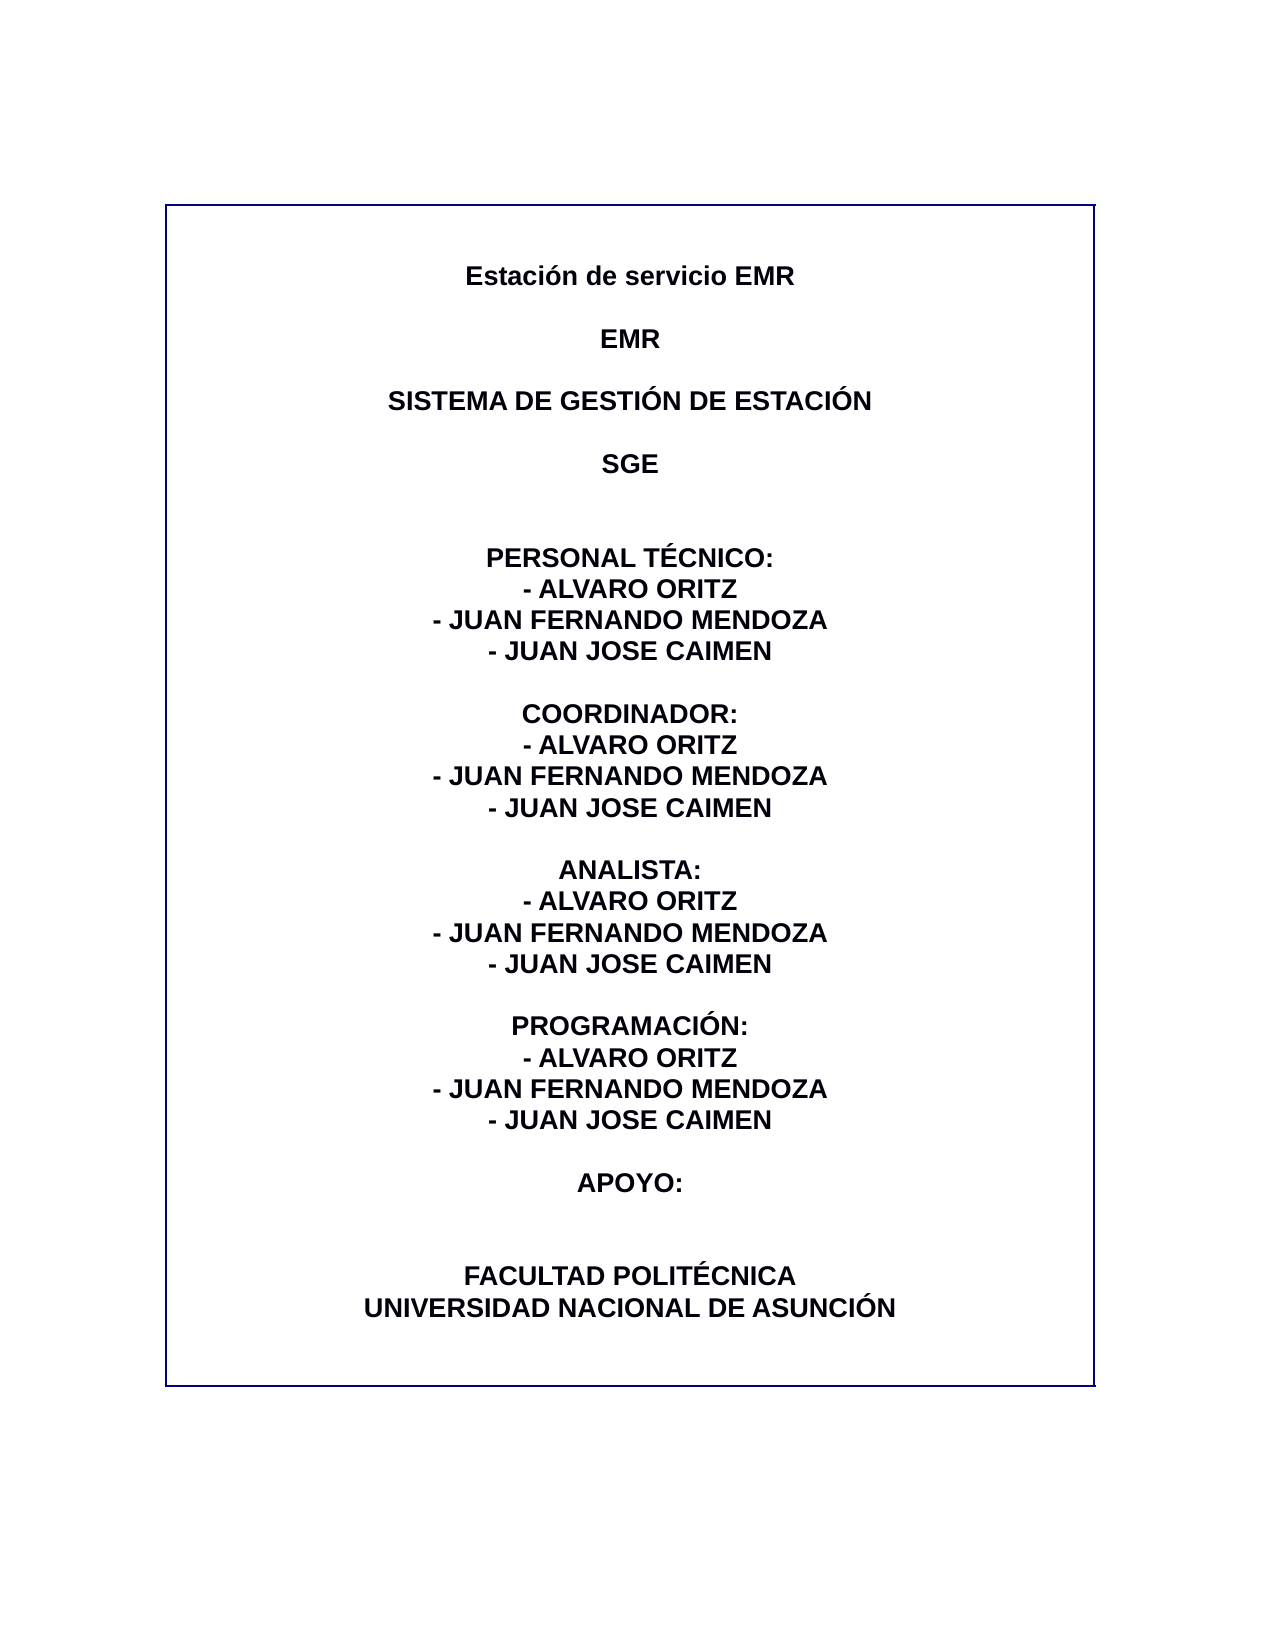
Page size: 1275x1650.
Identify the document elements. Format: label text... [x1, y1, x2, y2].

table_header Estación de servicio EMR EMR SISTEMA DE GESTIÓN DE ESTACIÓN SGE PERSONAL TÉCNICO: - ALVARO ORITZ - JUAN FERNANDO MENDOZA - JUAN JOSE CAIMEN COORDINADOR: - ALVARO ORITZ - JUAN FERNANDO MENDOZA - JUAN JOSE CAIMEN ANALISTA: - ALVARO ORITZ - JUAN FERNANDO MENDOZA - JUAN JOSE CAIMEN PROGRAMACIÓN: - ALVARO ORITZ - JUAN FERNANDO MENDOZA - JUAN JOSE CAIMEN APOYO: FACULTAD POLITÉCNICA UNIVERSIDAD NACIONAL DE ASUNCIÓN [167, 206, 1093, 1385]
